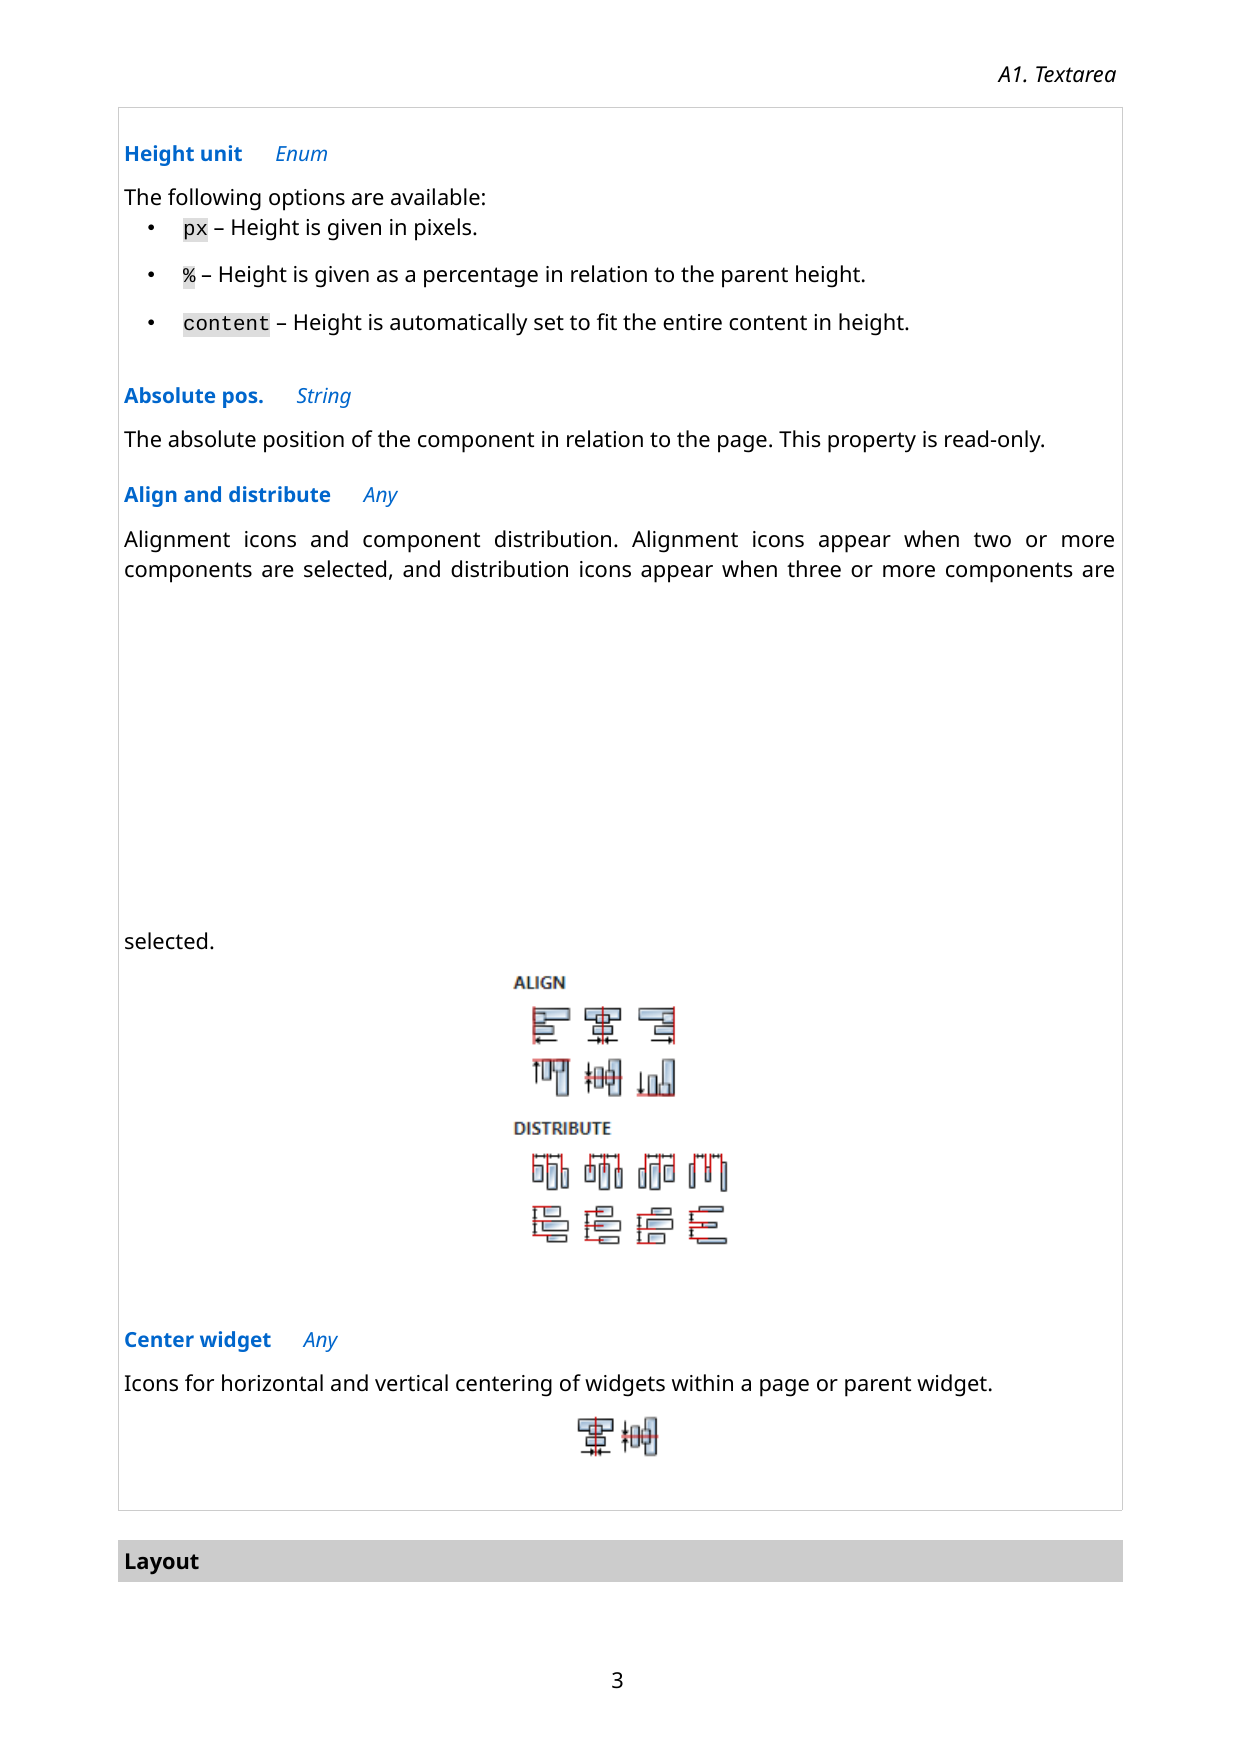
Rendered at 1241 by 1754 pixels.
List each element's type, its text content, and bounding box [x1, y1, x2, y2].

table_cell Center widget Any Icons for horizontal and vertical centering of widgets within a page or parent widget. [119, 968, 1122, 1510]
table_header Layout [119, 1541, 1122, 1581]
table_cell Height unit Enum The following options are available: px – Height is given in pixels. % – Height is given as a percentage in relation to the parent height. content – Height is automatically set to fit the entire content in height. Absolute pos. String The absolute position of the component in relation to the page. This property is read-only. Align and distribute Any Alignment icons and component distribution. Alignment icons appear when two or more components are selected, and distribution icons appear when three or more components are selected. [119, 108, 1122, 967]
picture [490, 967, 750, 1257]
picture [572, 1409, 668, 1463]
